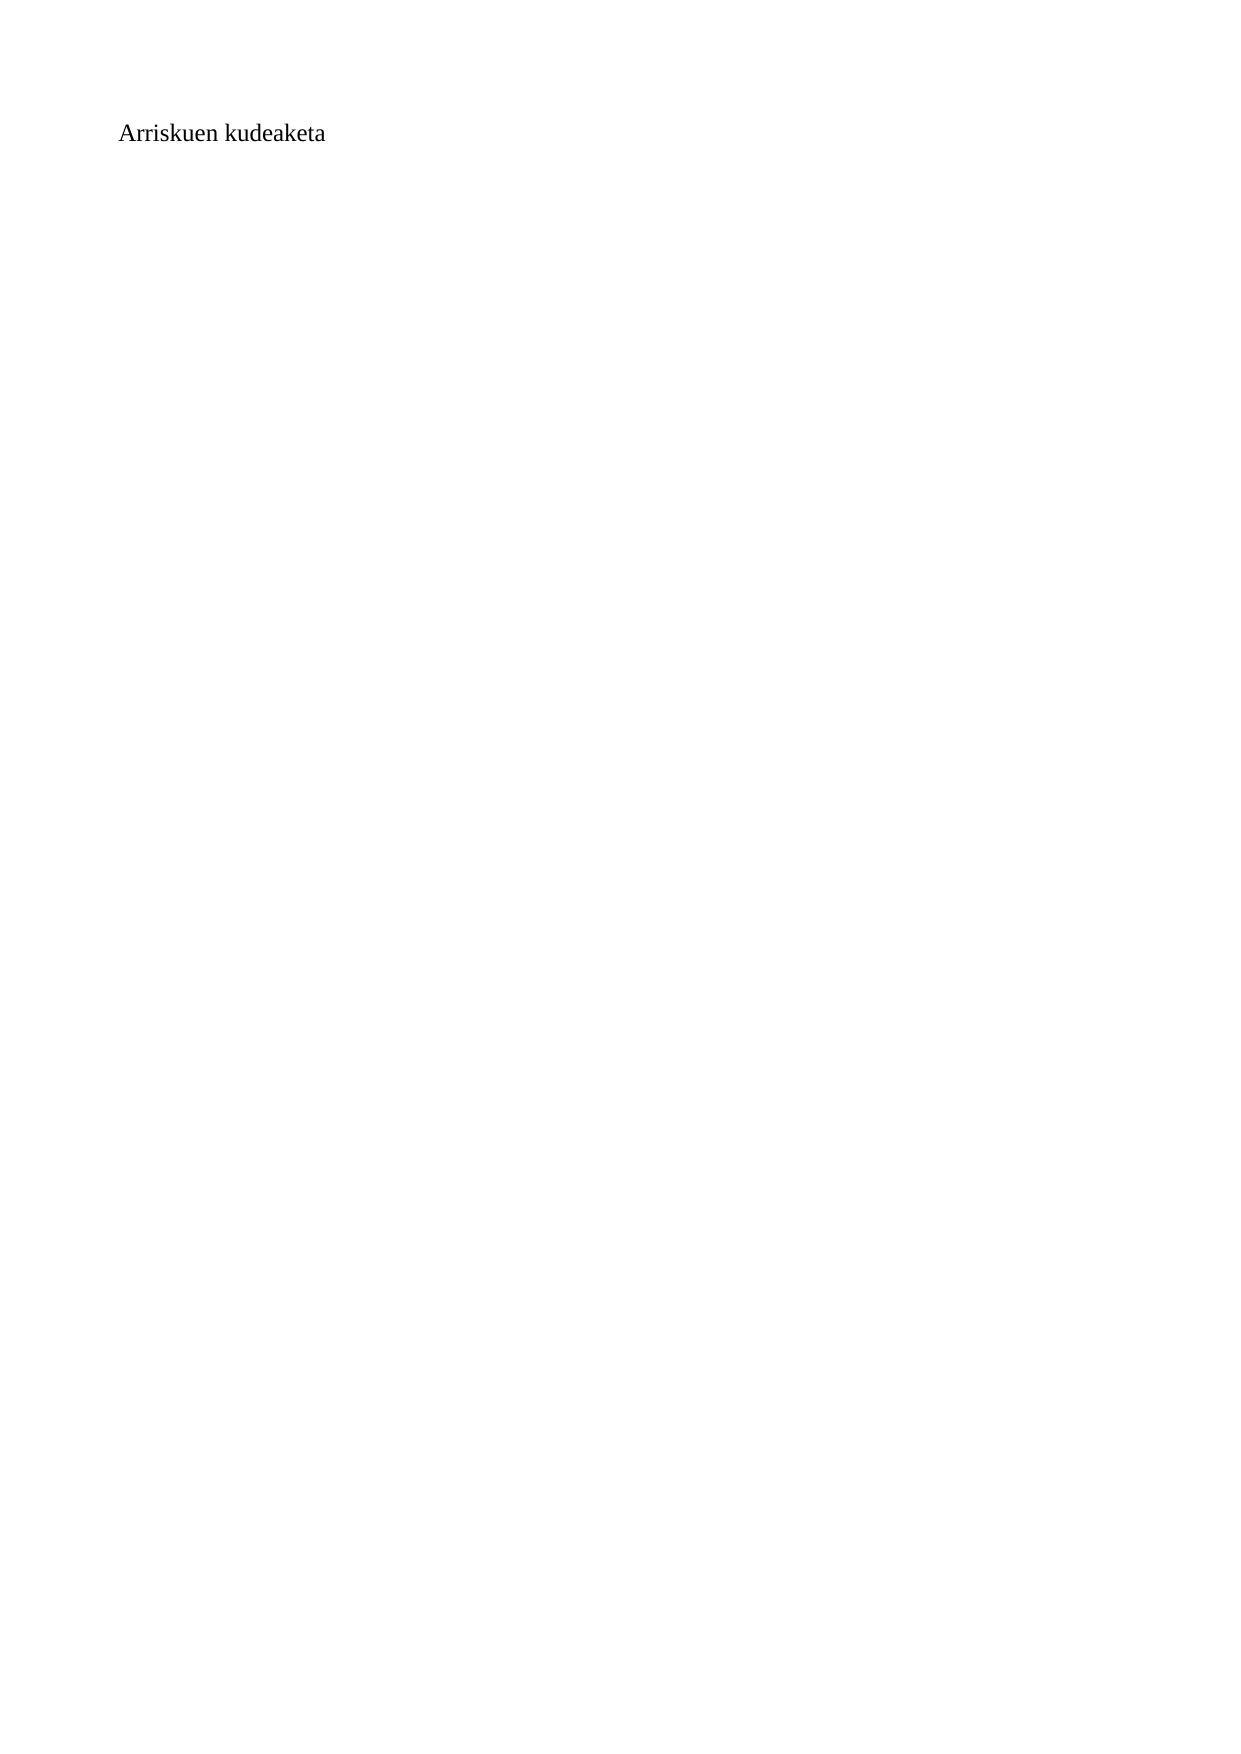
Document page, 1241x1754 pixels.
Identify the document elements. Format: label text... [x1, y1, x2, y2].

text Arriskuen kudeaketa [118, 118, 1122, 147]
